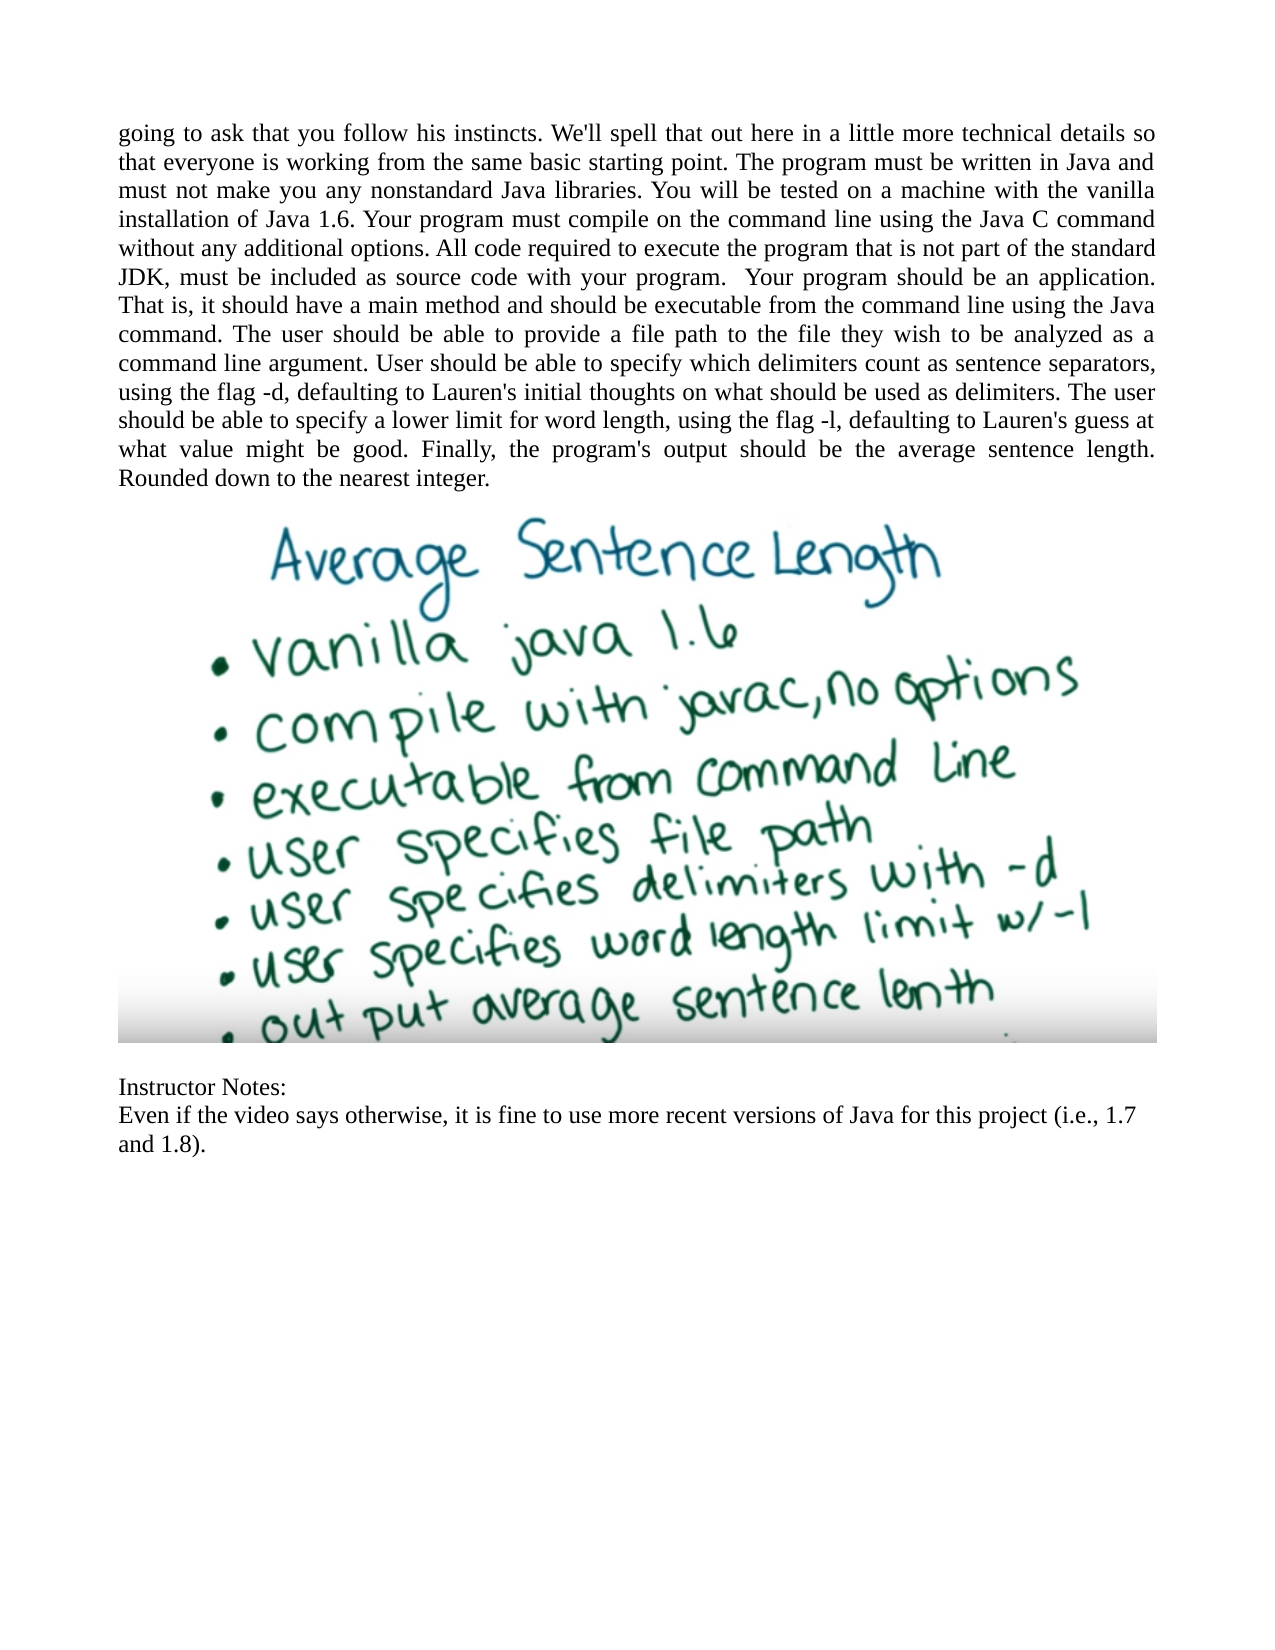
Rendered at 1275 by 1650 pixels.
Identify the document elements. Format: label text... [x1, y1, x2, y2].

picture [118, 515, 1157, 1043]
text Instructor Notes: [118, 1072, 1157, 1100]
text Even if the video says otherwise, it is fine to use more recent versions of Java for this project (i.e., 1.7 and 1.8). [118, 1100, 1157, 1158]
text going to ask that you follow his instincts. We'll spell that out here in a little more technical details so that everyone is working from the same basic starting point. The program must be written in Java and must not make you any nonstandard Java libraries. You will be tested on a machine with the vanilla installation of Java 1.6. Your program must compile on the command line using the Java C command without any additional options. All code required to execute the program that is not part of the standard JDK, must be included as source code with your program. Your program should be an application. That is, it should have a main method and should be executable from the command line using the Java command. The user should be able to provide a file path to the file they wish to be analyzed as a command line argument. User should be able to specify which delimiters count as sentence separators, using the flag -d, defaulting to Lauren's initial thoughts on what should be used as delimiters. The user should be able to specify a lower limit for word length, using the flag -l, defaulting to Lauren's guess at what value might be good. Finally, the program's output should be the average sentence length. Rounded down to the nearest integer. [118, 118, 1157, 492]
